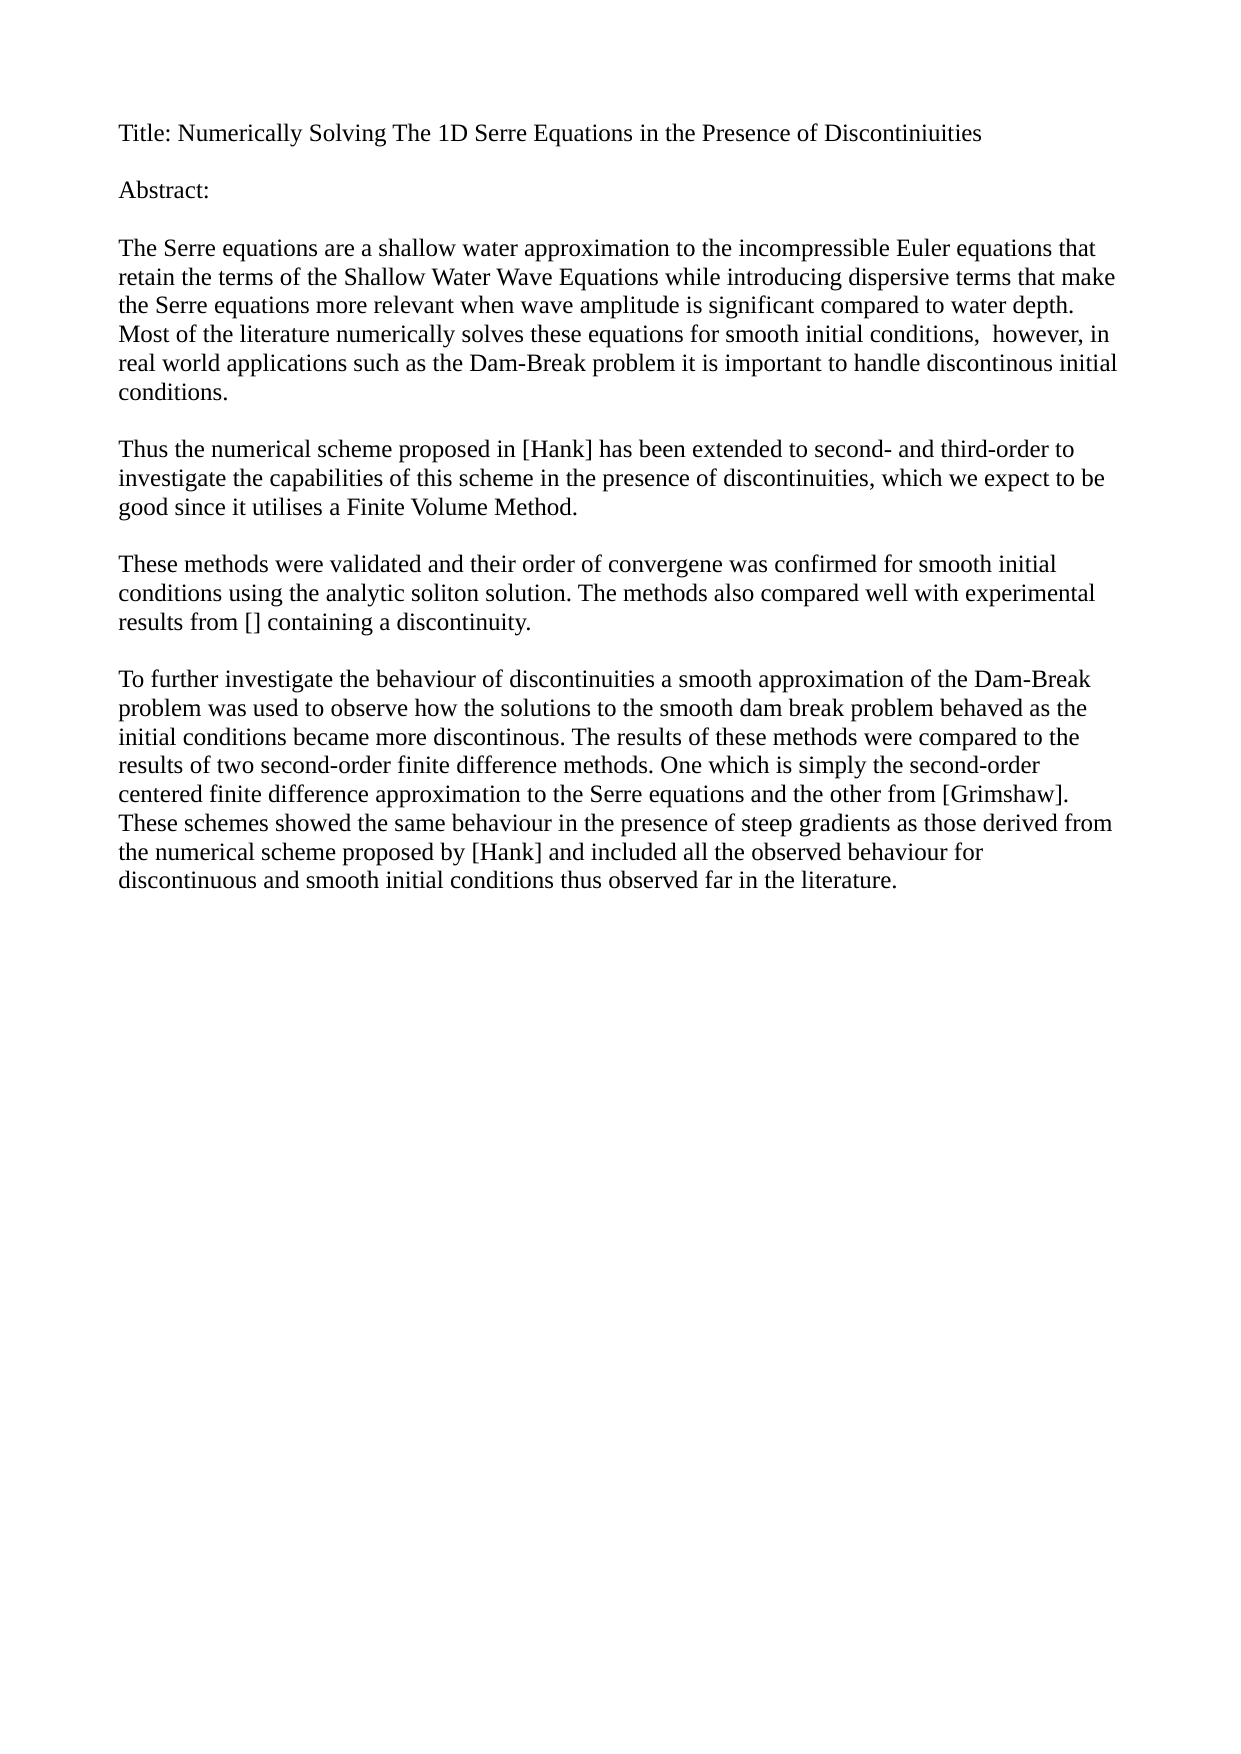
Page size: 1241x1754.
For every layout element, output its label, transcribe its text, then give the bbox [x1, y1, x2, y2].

text Title: Numerically Solving The 1D Serre Equations in the Presence of Discontiniuities [118, 118, 1122, 147]
text Thus the numerical scheme proposed in [Hank] has been extended to second- and third-order to investigate the capabilities of this scheme in the presence of discontinuities, which we expect to be good since it utilises a Finite Volume Method. [118, 434, 1122, 521]
text These methods were validated and their order of convergene was confirmed for smooth initial conditions using the analytic soliton solution. The methods also compared well with experimental results from [] containing a discontinuity. [118, 549, 1122, 636]
text To further investigate the behaviour of discontinuities a smooth approximation of the Dam-Break problem was used to observe how the solutions to the smooth dam break problem behaved as the initial conditions became more discontinous. The results of these methods were compared to the results of two second-order finite difference methods. One which is simply the second-order centered finite difference approximation to the Serre equations and the other from [Grimshaw]. These schemes showed the same behaviour in the presence of steep gradients as those derived from the numerical scheme proposed by [Hank] and included all the observed behaviour for discontinuous and smooth initial conditions thus observed far in the literature. [118, 664, 1122, 894]
text The Serre equations are a shallow water approximation to the incompressible Euler equations that retain the terms of the Shallow Water Wave Equations while introducing dispersive terms that make the Serre equations more relevant when wave amplitude is significant compared to water depth. Most of the literature numerically solves these equations for smooth initial conditions, however, in real world applications such as the Dam-Break problem it is important to handle discontinous initial conditions. [118, 233, 1122, 406]
text Abstract: [118, 176, 1122, 204]
